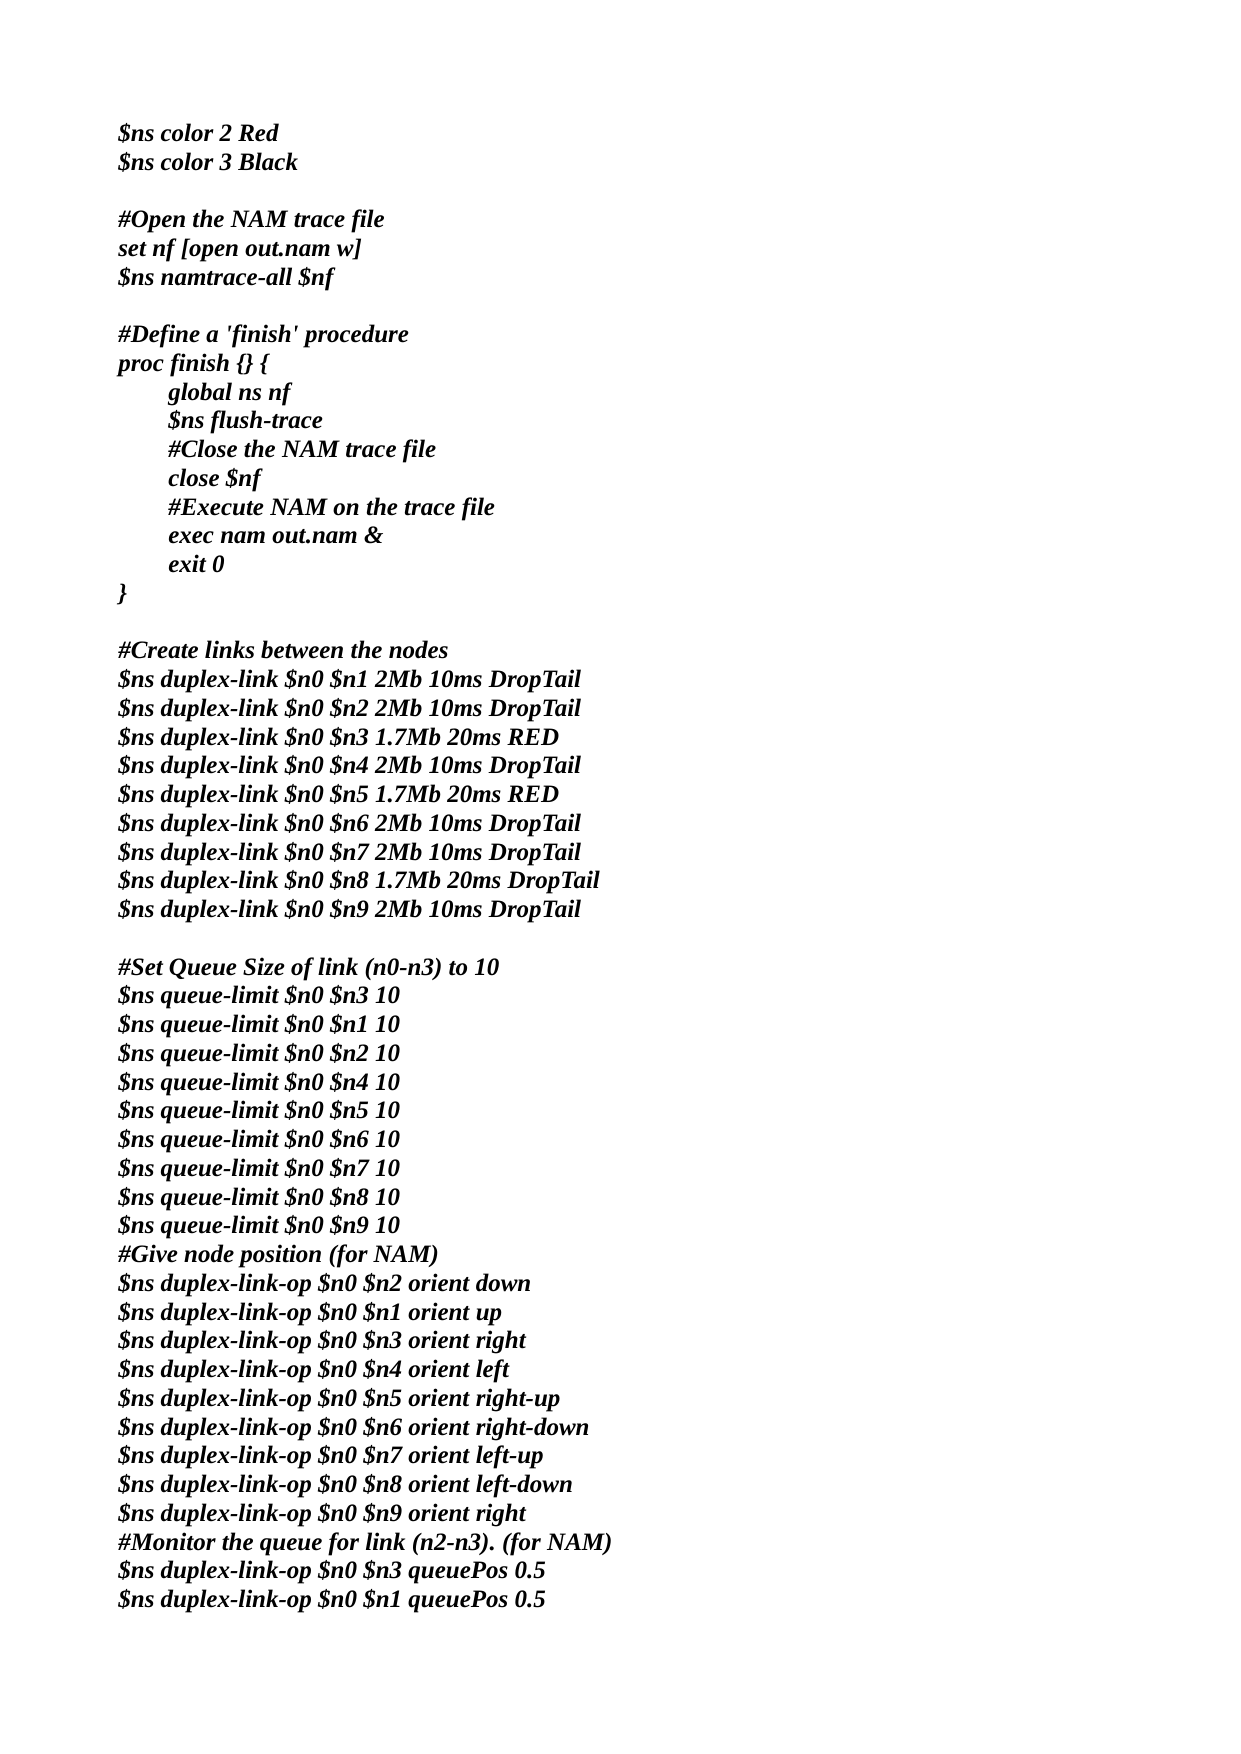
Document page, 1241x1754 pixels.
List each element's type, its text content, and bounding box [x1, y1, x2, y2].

text #Set Queue Size of link (n0-n3) to 10 [118, 952, 1122, 981]
text #Execute NAM on the trace file [118, 492, 1122, 521]
text $ns duplex-link-op $n0 $n3 orient right [118, 1326, 1122, 1354]
text $ns queue-limit $n0 $n4 10 [118, 1067, 1122, 1096]
text #Define a 'finish' procedure [118, 319, 1122, 348]
text $ns duplex-link-op $n0 $n4 orient left [118, 1354, 1122, 1383]
text $ns queue-limit $n0 $n1 10 [118, 1009, 1122, 1038]
text $ns duplex-link-op $n0 $n5 orient right-up [118, 1383, 1122, 1412]
text proc finish {} { [118, 348, 1122, 377]
text $ns duplex-link-op $n0 $n6 orient right-down [118, 1412, 1122, 1441]
text $ns duplex-link $n0 $n1 2Mb 10ms DropTail [118, 664, 1122, 693]
text $ns queue-limit $n0 $n5 10 [118, 1096, 1122, 1124]
text $ns duplex-link $n0 $n3 1.7Mb 20ms RED [118, 722, 1122, 751]
text #Give node position (for NAM) [118, 1239, 1122, 1268]
text close $nf [118, 463, 1122, 492]
text $ns duplex-link-op $n0 $n9 orient right [118, 1498, 1122, 1527]
text $ns duplex-link-op $n0 $n1 queuePos 0.5 [118, 1584, 1122, 1613]
text #Monitor the queue for link (n2-n3). (for NAM) [118, 1527, 1122, 1556]
text $ns queue-limit $n0 $n9 10 [118, 1211, 1122, 1239]
text exit 0 [118, 549, 1122, 578]
text $ns duplex-link-op $n0 $n1 orient up [118, 1297, 1122, 1326]
text $ns duplex-link-op $n0 $n7 orient left-up [118, 1441, 1122, 1469]
text #Close the NAM trace file [118, 434, 1122, 463]
text $ns duplex-link $n0 $n5 1.7Mb 20ms RED [118, 779, 1122, 808]
text $ns duplex-link $n0 $n7 2Mb 10ms DropTail [118, 837, 1122, 866]
text } [118, 578, 1122, 607]
text #Create links between the nodes [118, 636, 1122, 664]
text $ns color 2 Red [118, 118, 1122, 147]
text exec nam out.nam & [118, 521, 1122, 549]
text $ns duplex-link $n0 $n8 1.7Mb 20ms DropTail [118, 866, 1122, 894]
text $ns flush-trace [118, 406, 1122, 434]
text $ns duplex-link-op $n0 $n3 queuePos 0.5 [118, 1556, 1122, 1584]
text $ns queue-limit $n0 $n7 10 [118, 1153, 1122, 1182]
text $ns duplex-link $n0 $n6 2Mb 10ms DropTail [118, 808, 1122, 837]
text $ns color 3 Black [118, 147, 1122, 176]
text $ns namtrace-all $nf [118, 262, 1122, 291]
text #Open the NAM trace file [118, 204, 1122, 233]
text global ns nf [118, 377, 1122, 406]
text $ns queue-limit $n0 $n3 10 [118, 981, 1122, 1009]
text set nf [open out.nam w] [118, 233, 1122, 262]
text $ns duplex-link $n0 $n9 2Mb 10ms DropTail [118, 894, 1122, 923]
text $ns duplex-link-op $n0 $n2 orient down [118, 1268, 1122, 1297]
text $ns duplex-link-op $n0 $n8 orient left-down [118, 1469, 1122, 1498]
text $ns duplex-link $n0 $n2 2Mb 10ms DropTail [118, 693, 1122, 722]
text $ns queue-limit $n0 $n8 10 [118, 1182, 1122, 1211]
text $ns duplex-link $n0 $n4 2Mb 10ms DropTail [118, 751, 1122, 779]
text $ns queue-limit $n0 $n2 10 [118, 1038, 1122, 1067]
text $ns queue-limit $n0 $n6 10 [118, 1124, 1122, 1153]
